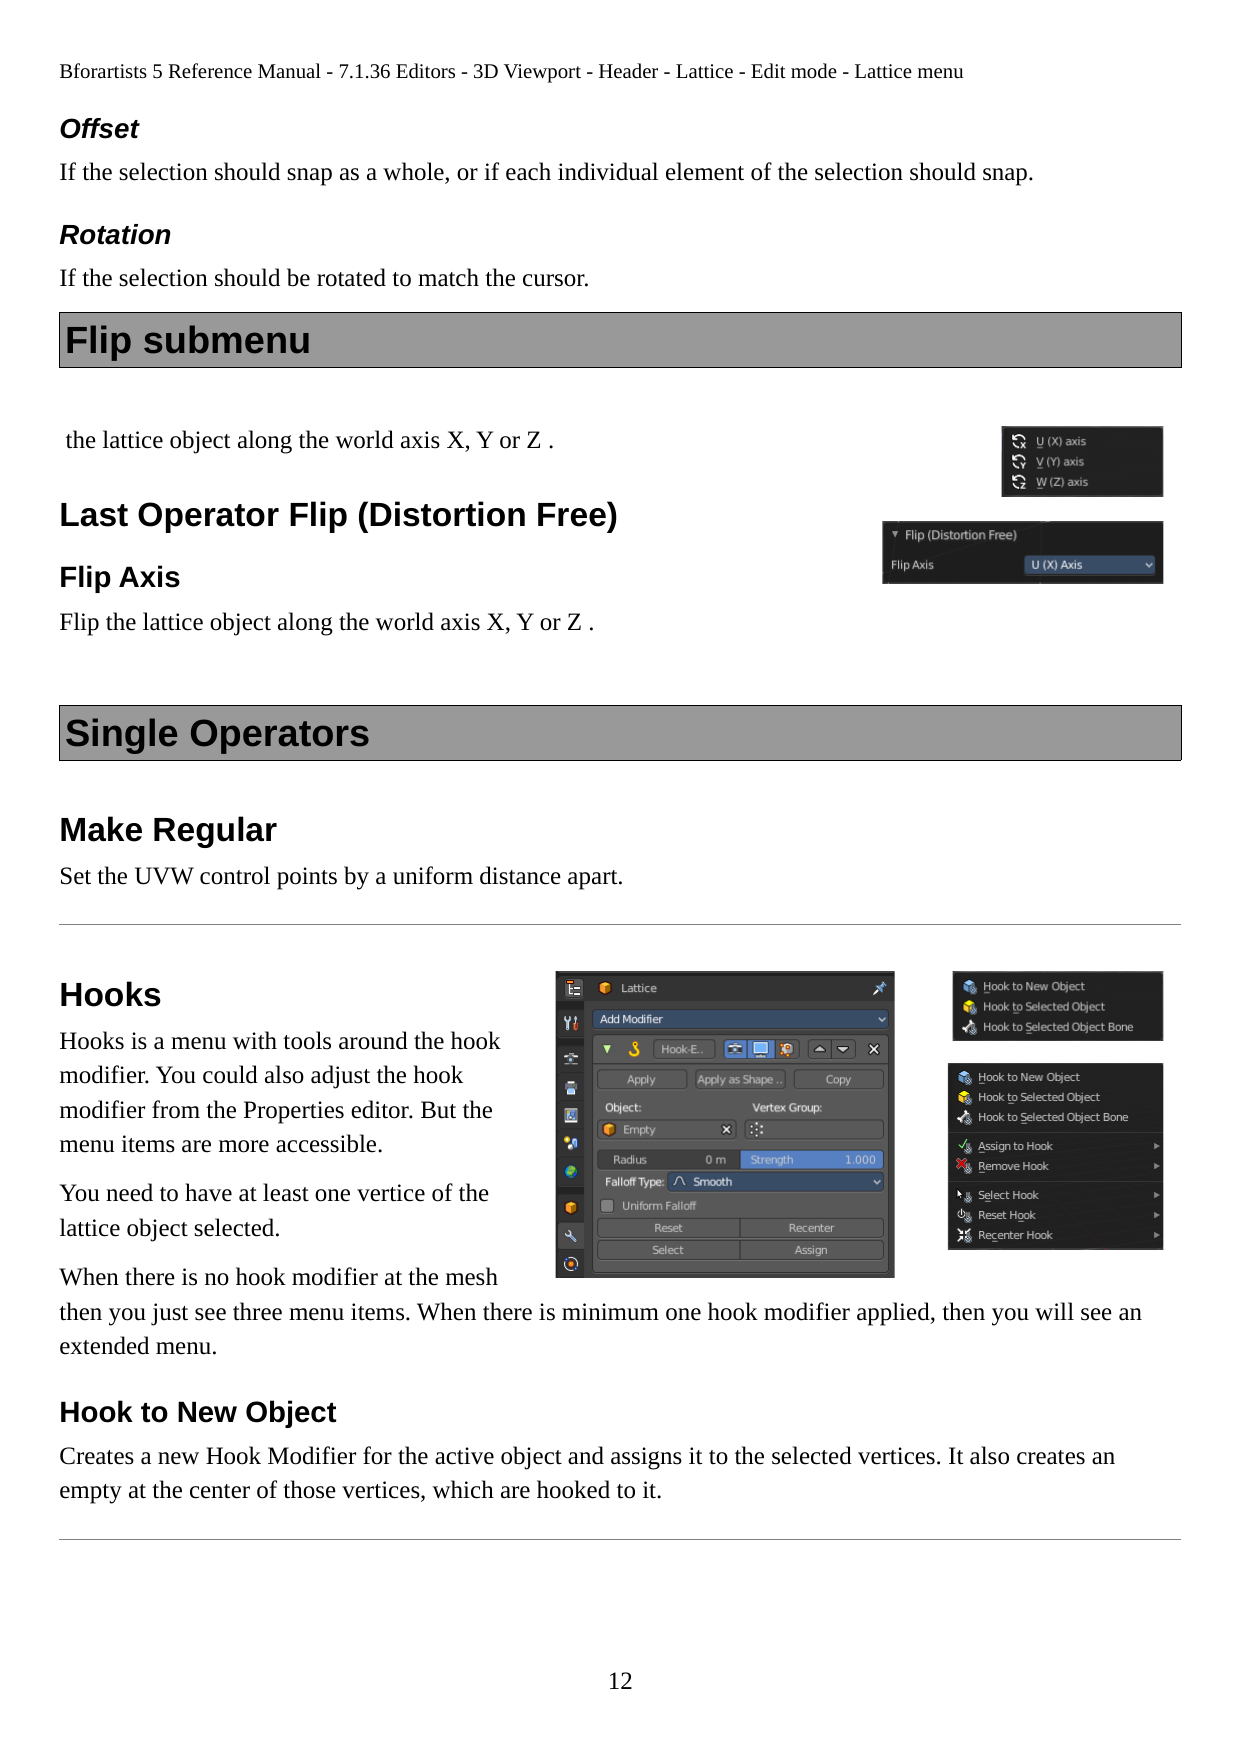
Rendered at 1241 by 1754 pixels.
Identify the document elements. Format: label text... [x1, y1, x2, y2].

text Creates a new Hook Modifier for the active object and assigns it to the selected vertices. It also creates an empty at the center of those vertices, which are hooked to it. [59, 1441, 1181, 1504]
subtitle Make Regular [59, 810, 1181, 848]
table_header Flip submenu [60, 313, 1181, 367]
subtitle Rotation [59, 218, 1181, 250]
text Set the UVW control points by a uniform distance apart. [59, 861, 1181, 889]
picture [555, 971, 895, 1278]
picture [947, 1063, 1164, 1250]
subtitle Last Operator Flip (Distortion Free) [59, 495, 1181, 533]
subtitle Hooks [59, 975, 555, 1013]
subtitle Flip Axis [59, 560, 1181, 594]
text You need to have at least one vertice of the lattice object selected. [59, 1178, 555, 1242]
subtitle Hook to New Object [59, 1395, 1181, 1428]
text Flip the lattice object along the world axis X, Y or Z . [59, 607, 1181, 635]
text If the selection should snap as a whole, or if each individual element of the selection should snap. [59, 157, 1181, 186]
picture [1001, 426, 1164, 497]
text Hooks is a menu with tools around the hook modifier. You could also adjust the hook modifier from the Properties editor. But the menu items are more accessible. [59, 1026, 555, 1158]
text the lattice object along the world axis X, Y or Z . [59, 425, 1181, 453]
text If the selection should be rotated to match the cursor. [59, 263, 1181, 292]
subtitle [895, 975, 952, 1013]
subtitle Offset [59, 113, 1181, 144]
text [895, 1026, 1181, 1158]
text [895, 1178, 947, 1242]
table_header Single Operators [60, 706, 1181, 760]
picture [952, 971, 1164, 1041]
picture [882, 521, 1164, 584]
text When there is no hook modifier at the mesh then you just see three menu items. When there is minimum one hook modifier applied, then you will see an extended menu. [59, 1262, 1181, 1360]
subtitle [1164, 975, 1181, 1013]
